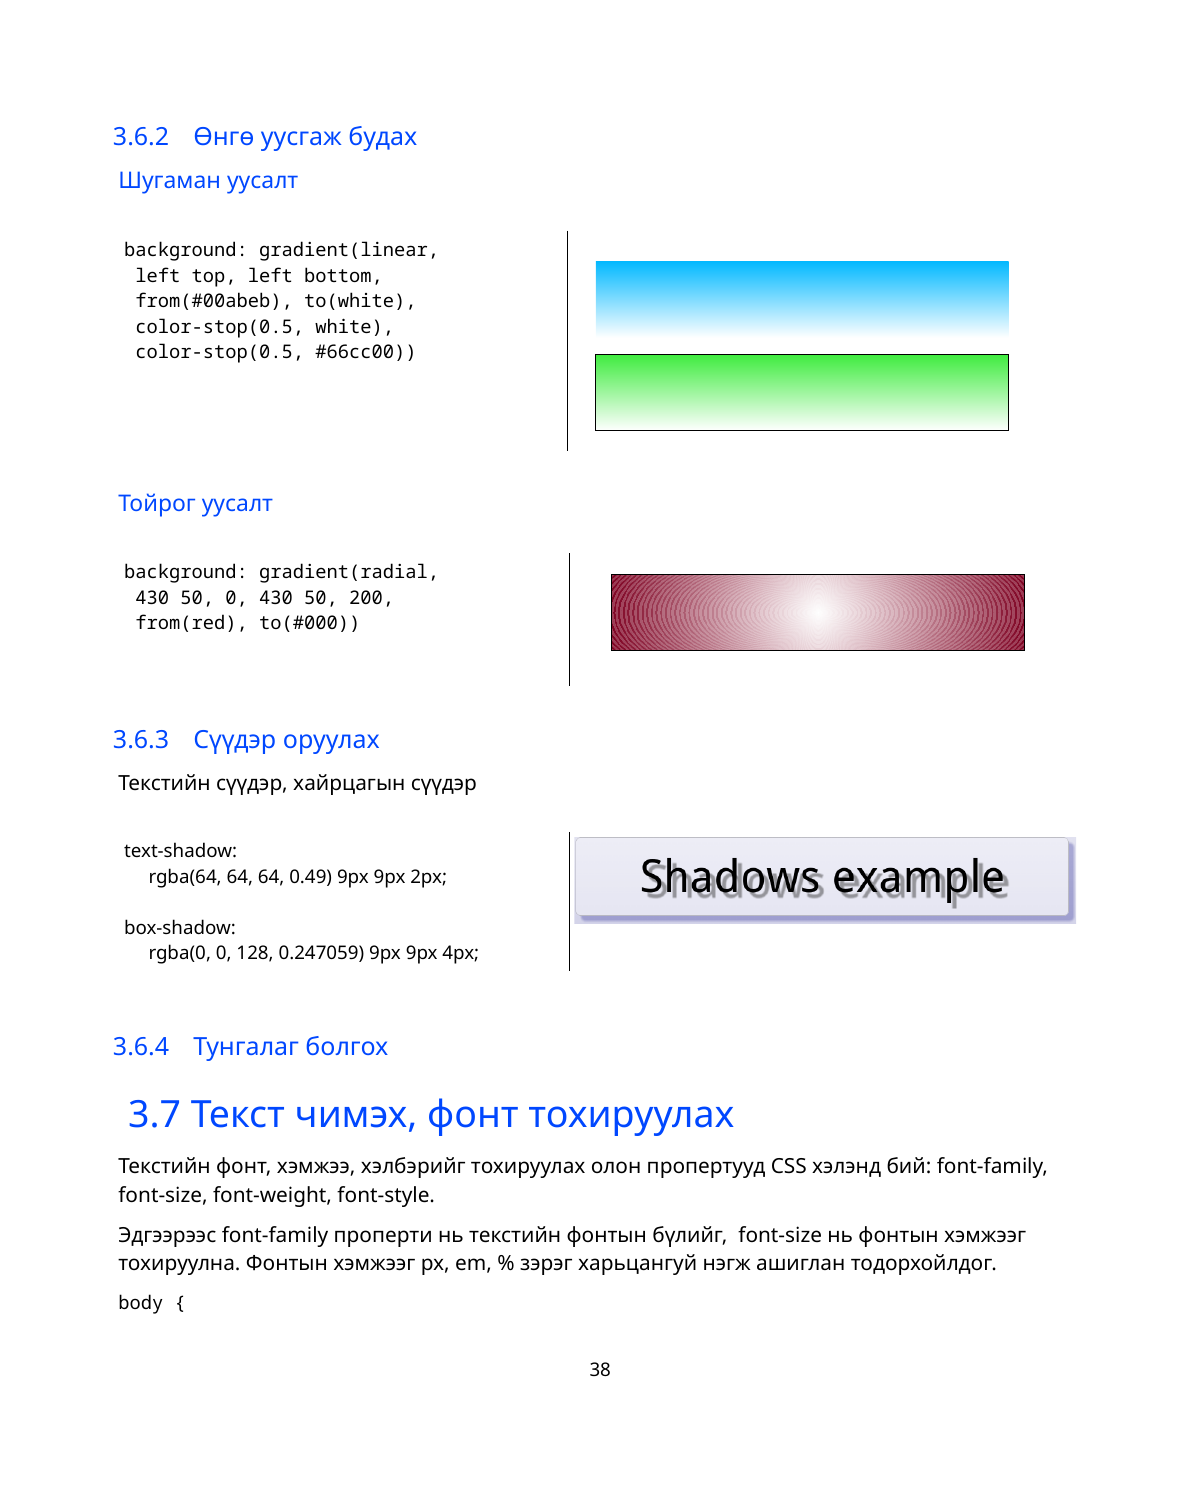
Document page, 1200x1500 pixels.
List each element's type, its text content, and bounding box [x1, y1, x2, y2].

table_header [570, 553, 1082, 686]
subtitle Тунгалаг болгох [106, 1029, 1082, 1063]
subtitle Өнгө уусгаж будах [106, 118, 1082, 152]
picture [574, 837, 1077, 924]
subtitle Шугаман уусалт [118, 164, 1082, 195]
subtitle Сүүдэр оруулах [106, 722, 1082, 756]
subtitle Текст чимэх, фонт тохируулах [118, 1088, 1082, 1139]
text body { [118, 1289, 1082, 1314]
table_header background: gradient(radial, 430 50, 0, 430 50, 200, from(red), to(#000)) [118, 553, 569, 686]
subtitle Тойрог уусалт [118, 486, 1082, 518]
table_header [570, 832, 1082, 971]
text Текстийн фонт, хэмжээ, хэлбэрийг тохируулах олон пропертууд CSS хэлэнд бий: font-family, font-size, font-weight, font-style. [118, 1151, 1082, 1208]
table_header background: gradient(linear, left top, left bottom, from(#00abeb), to(white), color-stop(0.5, white), color-stop(0.5, #66cc00)) [118, 231, 567, 451]
text Текстийн сүүдэр, хайрцагын сүүдэр [118, 768, 1082, 796]
table_header [568, 231, 1082, 451]
table_header text-shadow: rgba(64, 64, 64, 0.49) 9px 9px 2px; box-shadow: rgba(0, 0, 128, 0.247059) 9px 9px 4px; [118, 832, 569, 971]
text Эдгээрээс font-family проперти нь текстийн фонтын бүлийг, font-size нь фонтын хэмжээг тохируулна. Фонтын хэмжээг px, em, % зэрэг харьцангуй нэгж ашиглан тодорхойлдог. [118, 1220, 1082, 1277]
